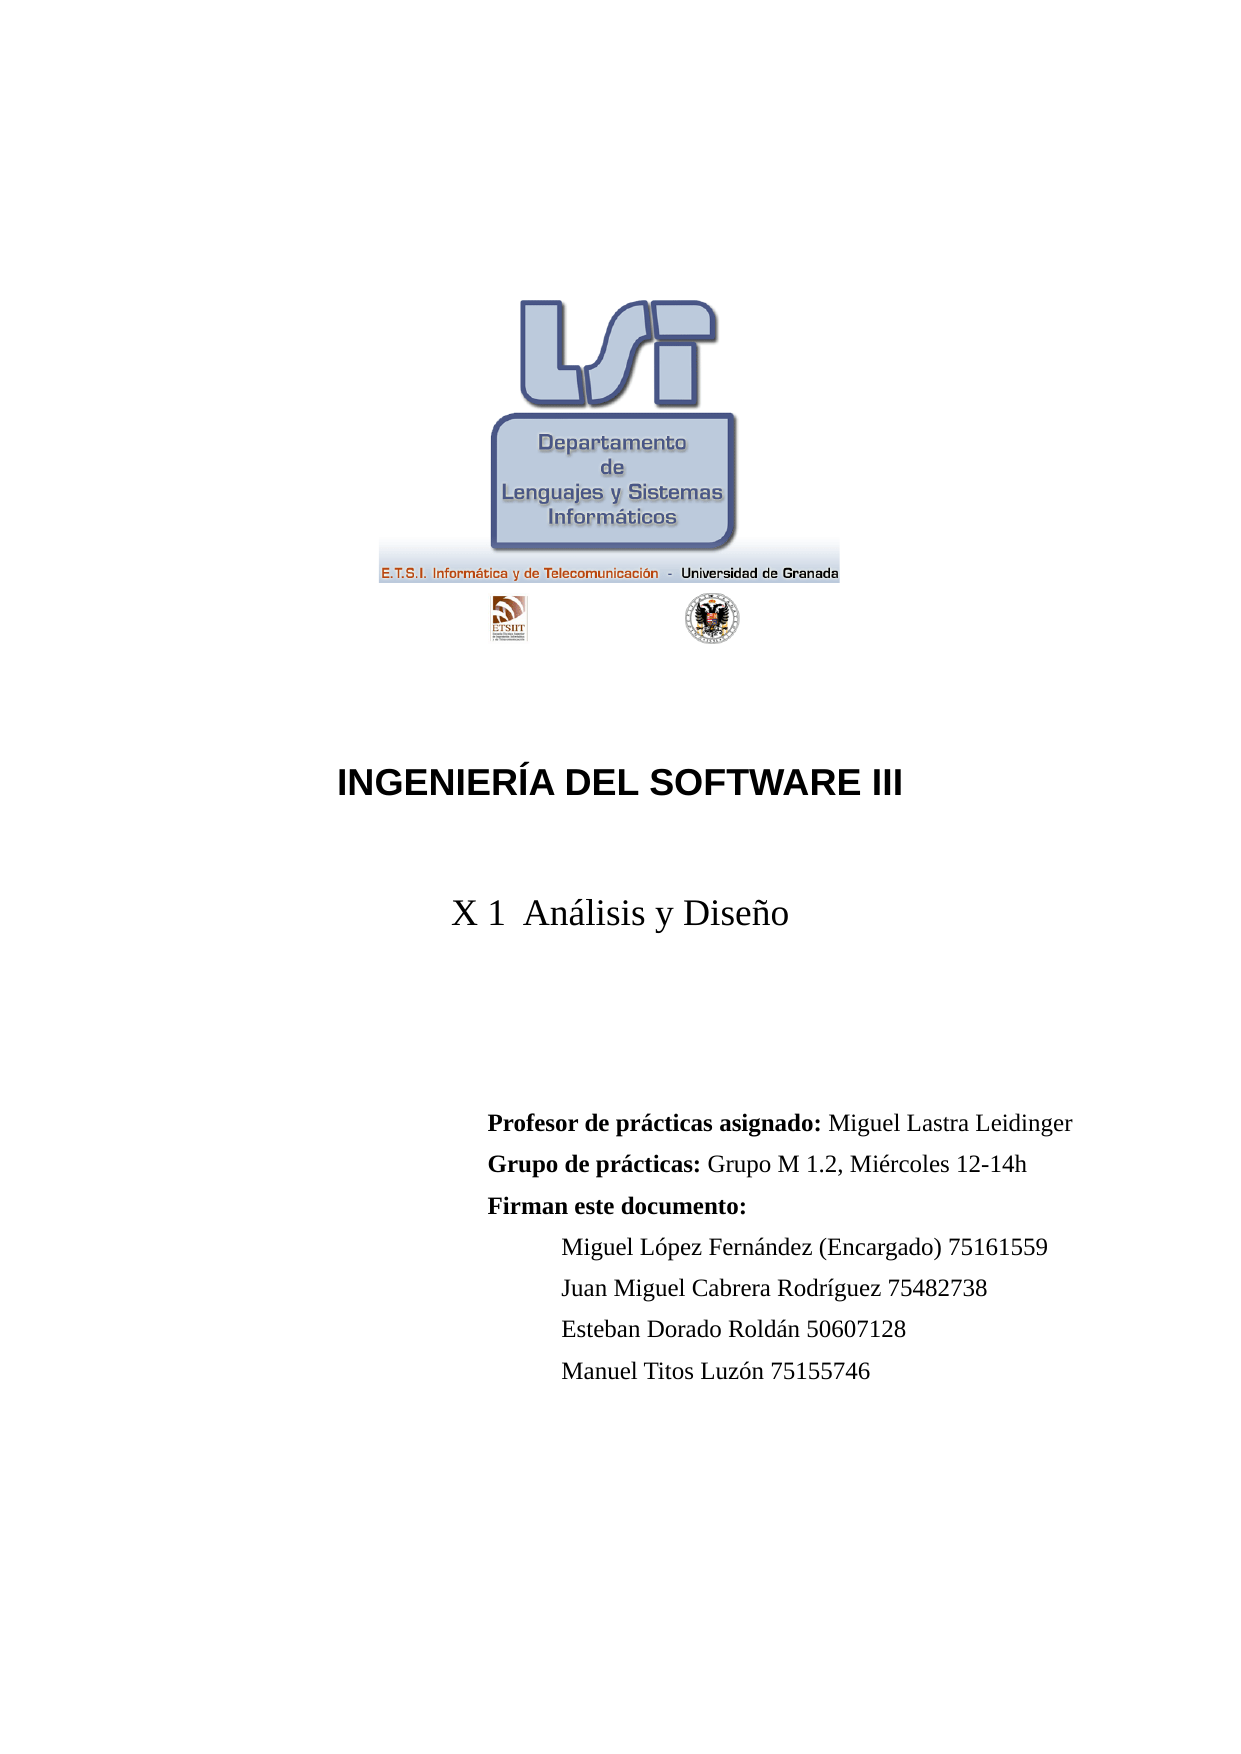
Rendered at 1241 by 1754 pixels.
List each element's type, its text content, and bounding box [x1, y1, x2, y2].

text Esteban Dorado Roldán 50607128 [118, 1314, 1122, 1343]
text X 1 Análisis y Diseño [118, 891, 1122, 934]
text Profesor de prácticas asignado: Miguel Lastra Leidinger [118, 1108, 1122, 1137]
text Firman este documento: [118, 1191, 1122, 1219]
text Grupo de prácticas: Grupo M 1.2, Miércoles 12-14h [118, 1149, 1122, 1178]
text Manuel Titos Luzón 75155746 [118, 1356, 1122, 1384]
text Juan Miguel Cabrera Rodríguez 75482738 [118, 1273, 1122, 1302]
title INGENIERÍA DEL SOFTWARE III [118, 760, 1122, 803]
text Miguel López Fernández (Encargado) 75161559 [118, 1232, 1122, 1261]
